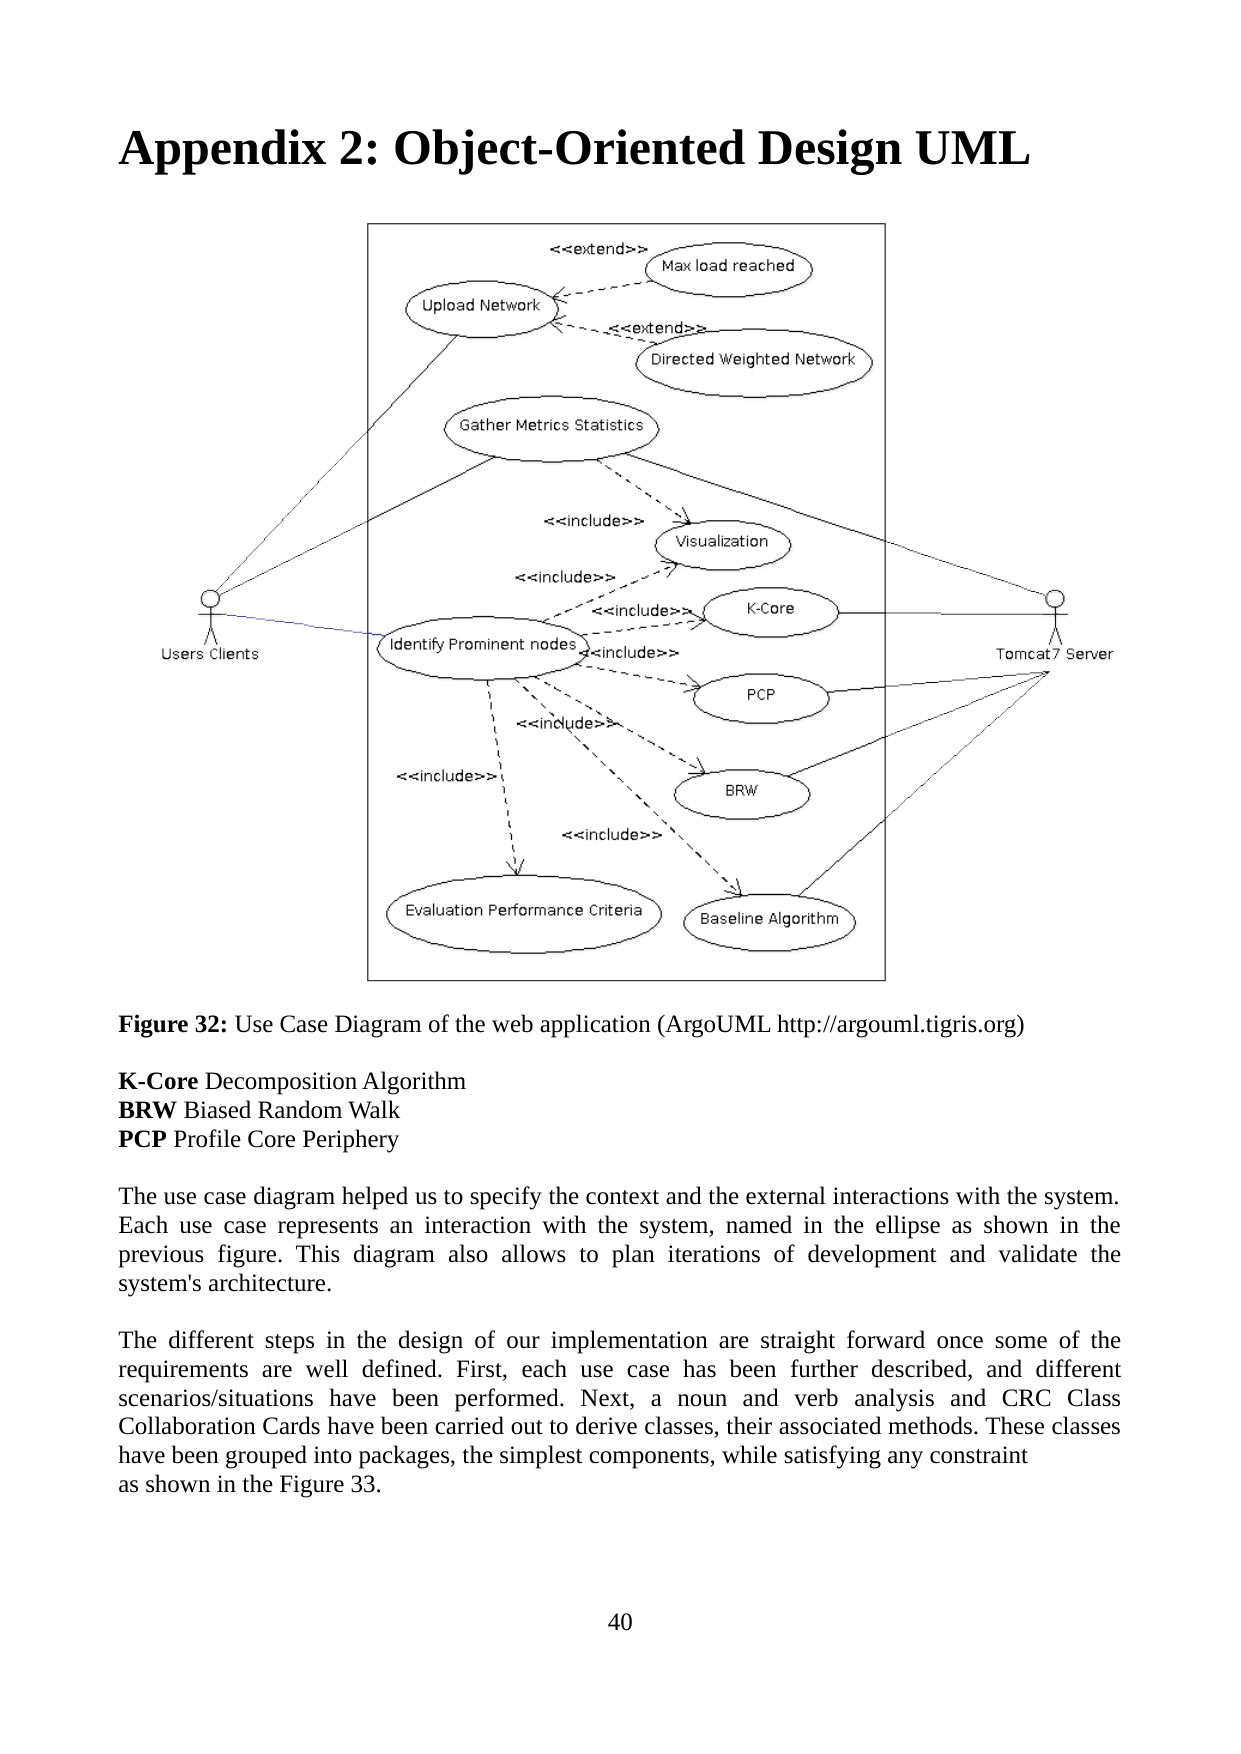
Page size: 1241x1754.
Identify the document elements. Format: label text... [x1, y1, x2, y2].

picture [118, 204, 1122, 1009]
text The different steps in the design of our implementation are straight forward once some of the requirements are well defined. First, each use case has been further described, and different scenarios/situations have been performed. Next, a noun and verb analysis and CRC Class Collaboration Cards have been carried out to derive classes, their associated methods. These classes have been grouped into packages, the simplest components, while satisfying any constraint [118, 1325, 1122, 1469]
text Figure 32: Use Case Diagram of the web application (ArgoUML http://argouml.tigris.org) [118, 1009, 1122, 1038]
text K-Core Decomposition Algorithm [118, 1066, 1122, 1095]
text The use case diagram helped us to specify the context and the external interactions with the system. Each use case represents an interaction with the system, named in the ellipse as shown in the previous figure. This diagram also allows to plan iterations of development and validate the system's architecture. [118, 1181, 1122, 1296]
text PCP Profile Core Periphery [118, 1124, 1122, 1153]
text BRW Biased Random Walk [118, 1095, 1122, 1124]
text as shown in the Figure 33. [118, 1469, 1122, 1498]
subtitle Appendix 2: Object-Oriented Design UML [118, 118, 1122, 176]
